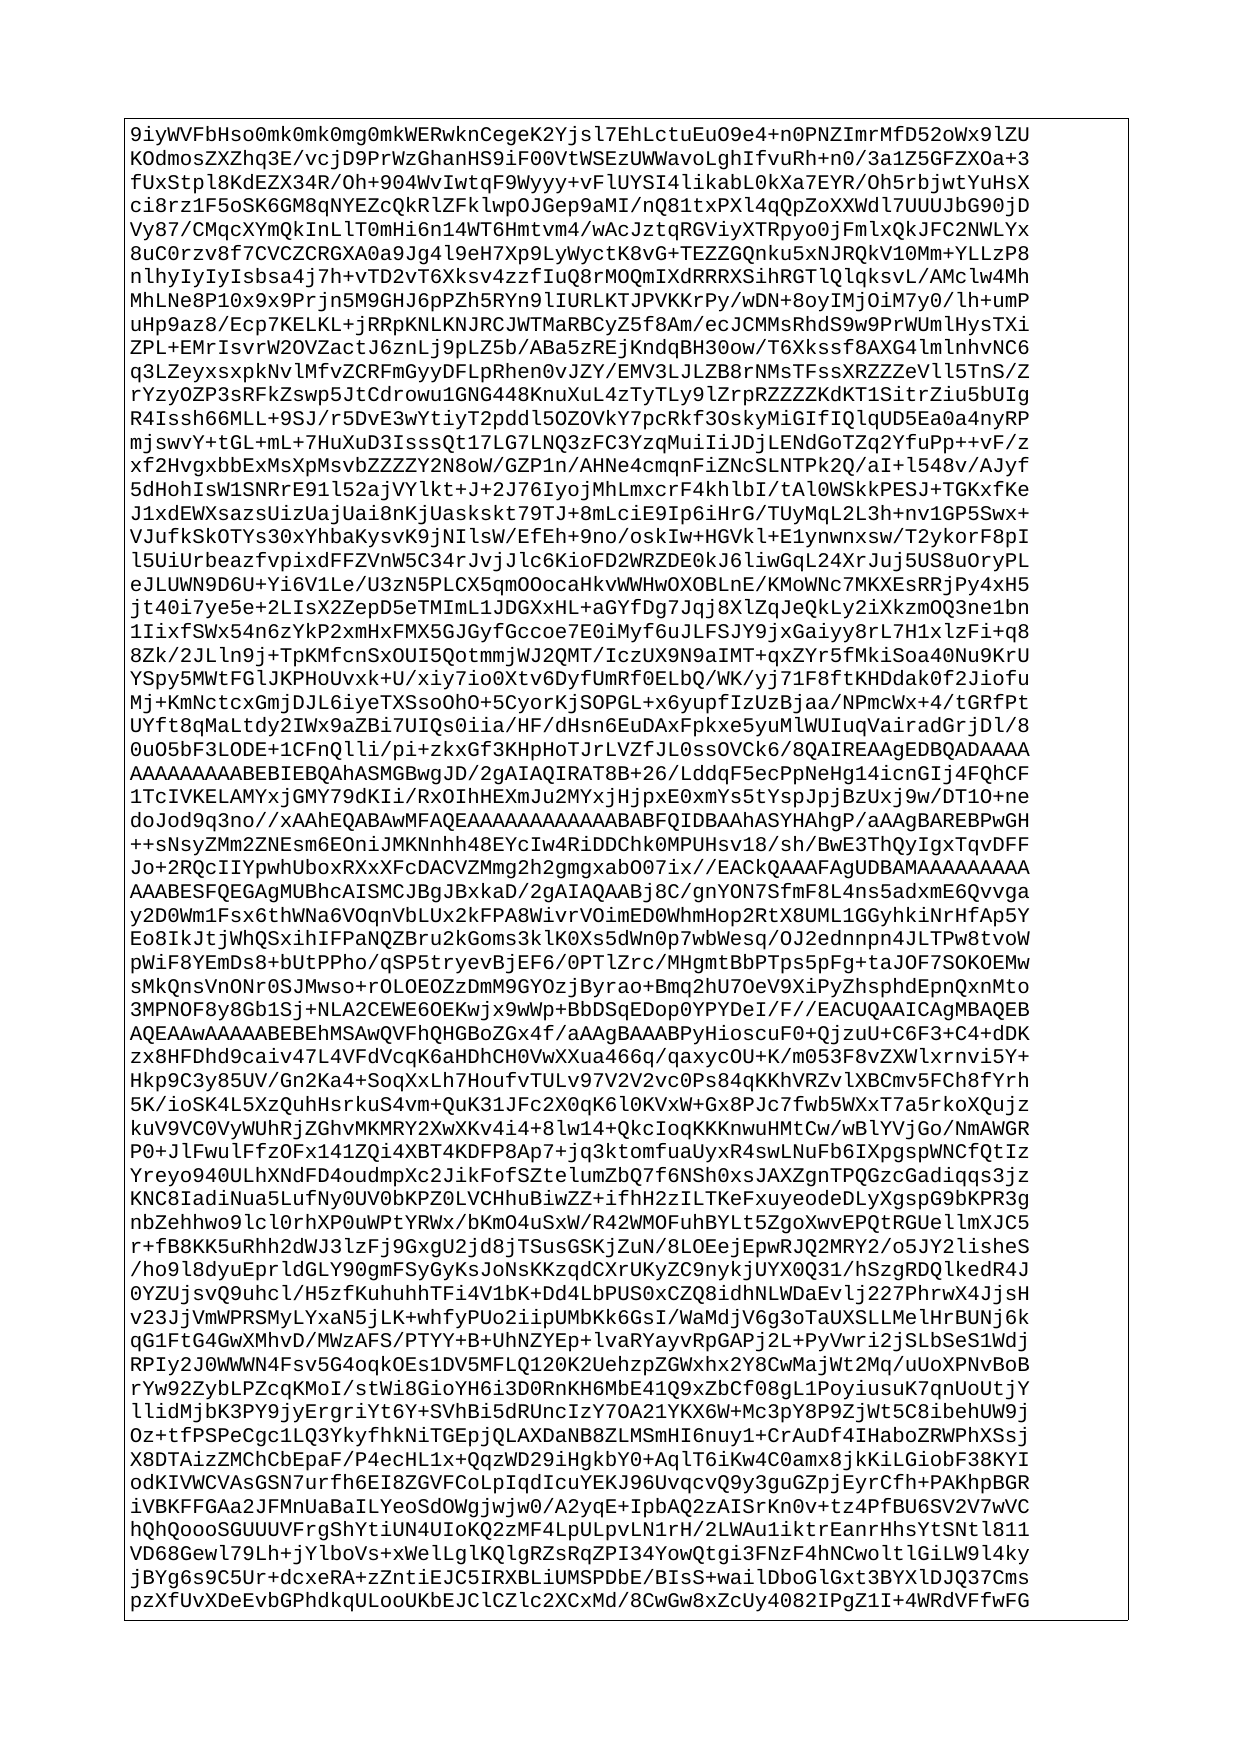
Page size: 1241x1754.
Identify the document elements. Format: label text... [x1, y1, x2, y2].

table_cell 9iyWVFbHso0mk0mk0mg0mkWERwknCegeK2Yjsl7EhLctuEuO9e4+n0PNZImrMfD52oWx9lZU KOdmosZXZhq3E/vcjD9PrWzGhanHS9iF00VtWSEzUWWavoLghIfvuRh+n0/3a1Z5GFZXOa+3 fUxStpl8KdEZX34R/Oh+904WvIwtqF9Wyyy+vFlUYSI4likabL0kXa7EYR/Oh5rbjwtYuHsX ci8rz1F5oSK6GM8qNYEZcQkRlZFklwpOJGep9aMI/nQ81txPXl4qQpZoXXWdl7UUUJbG90jD Vy87/CMqcXYmQkInLlT0mHi6n14WT6Hmtvm4/wAcJztqRGViyXTRpyo0jFmlxQkJFC2NWLYx 8uC0rzv8f7CVCZCRGXA0a9Jg4l9eH7Xp9LyWyctK8vG+TEZZGQnku5xNJRQkV10Mm+YLLzP8 nlhyIyIyIsbsa4j7h+vTD2vT6Xksv4zzfIuQ8rMOQmIXdRRRXSihRGTlQlqksvL/AMclw4Mh MhLNe8P10x9x9Prjn5M9GHJ6pPZh5RYn9lIURLKTJPVKKrPy/wDN+8oyIMjOiM7y0/lh+umP uHp9az8/Ecp7KELKL+jRRpKNLKNJRCJWTMaRBCyZ5f8Am/ecJCMMsRhdS9w9PrWUmlHysTXi ZPL+EMrIsvrW2OVZactJ6znLj9pLZ5b/ABa5zREjKndqBH30ow/T6Xkssf8AXG4lmlnhvNC6 q3LZeyxsxpkNvlMfvZCRFmGyyDFLpRhen0vJZY/EMV3LJLZB8rNMsTFssXRZZZeVll5TnS/Z rYzyOZP3sRFkZswp5JtCdrowu1GNG448KnuXuL4zTyTLy9lZrpRZZZZKdKT1SitrZiu5bUIg R4Issh66MLL+9SJ/r5DvE3wYtiyT2pddl5OZOVkY7pcRkf3OskyMiGIfIQlqUD5Ea0a4nyRP mjswvY+tGL+mL+7HuXuD3IsssQt17LG7LNQ3zFC3YzqMuiIiJDjLENdGoTZq2YfuPp++vF/z xf2HvgxbbExMsXpMsvbZZZZY2N8oW/GZP1n/AHNe4cmqnFiZNcSLNTPk2Q/aI+l548v/AJyf 5dHohIsW1SNRrE91l52ajVYlkt+J+2J76IyojMhLmxcrF4khlbI/tAl0WSkkPESJ+TGKxfKe J1xdEWXsazsUizUajUai8nKjUaskskt79TJ+8mLciE9Ip6iHrG/TUyMqL2L3h+nv1GP5Swx+ VJufkSkOTYs30xYhbaKysvK9jNIlsW/EfEh+9no/oskIw+HGVkl+E1ynwnxsw/T2ykorF8pI l5UiUrbeazfvpixdFFZVnW5C34rJvjJlc6KioFD2WRZDE0kJ6liwGqL24XrJuj5US8uOryPL eJLUWN9D6U+Yi6V1Le/U3zN5PLCX5qmOOocaHkvWWHwOXOBLnE/KMoWNc7MKXEsRRjPy4xH5 jt40i7ye5e+2LIsX2ZepD5eTMImL1JDGXxHL+aGYfDg7Jqj8XlZqJeQkLy2iXkzmOQ3ne1bn 1IixfSWx54n6zYkP2xmHxFMX5GJGyfGccoe7E0iMyf6uJLFSJY9jxGaiyy8rL7H1xlzFi+q8 8Zk/2JLln9j+TpKMfcnSxOUI5QotmmjWJ2QMT/IczUX9N9aIMT+qxZYr5fMkiSoa40Nu9KrU YSpy5MWtFGlJKPHoUvxk+U/xiy7io0Xtv6DyfUmRf0ELbQ/WK/yj71F8ftKHDdak0f2Jiofu Mj+KmNctcxGmjDJL6iyeTXSsoOhO+5CyorKjSOPGL+x6yupfIzUzBjaa/NPmcWx+4/tGRfPt UYft8qMaLtdy2IWx9aZBi7UIQs0iia/HF/dHsn6EuDAxFpkxe5yuMlWUIuqVairadGrjDl/8 0uO5bF3LODE+1CFnQlli/pi+zkxGf3KHpHoTJrLVZfJL0ssOVCk6/8QAIREAAgEDBQADAAAA AAAAAAAAABEBIEBQAhASMGBwgJD/2gAIAQIRAT8B+26/LddqF5ecPpNeHg14icnGIj4FQhCF 1TcIVKELAMYxjGMY79dKIi/RxOIhHEXmJu2MYxjHjpxE0xmYs5tYspJpjBzUxj9w/DT1O+ne doJod9q3no//xAAhEQABAwMFAQEAAAAAAAAAAAABABFQIDBAAhASYHAhgP/aAAgBAREBPwGH ++sNsyZMm2ZNEsm6EOniJMKNnhh48EYcIw4RiDDChk0MPUHsv18/sh/BwE3ThQyIgxTqvDFF Jo+2RQcIIYpwhUboxRXxXFcDACVZMmg2h2gmgxabO07ix//EACkQAAAFAgUDBAMAAAAAAAAA AAABESFQEGAgMUBhcAISMCJBgJBxkaD/2gAIAQAABj8C/gnYON7SfmF8L4ns5adxmE6Qvvga y2D0Wm1Fsx6thWNa6VOqnVbLUx2kFPA8WivrVOimED0WhmHop2RtX8UML1GGyhkiNrHfAp5Y Eo8IkJtjWhQSxihIFPaNQZBru2kGoms3klK0Xs5dWn0p7wbWesq/OJ2ednnpn4JLTPw8tvoW pWiF8YEmDs8+bUtPPho/qSP5tryevBjEF6/0PTlZrc/MHgmtBbPTps5pFg+taJOF7SOKOEMw sMkQnsVnONr0SJMwso+rOLOEOZzDmM9GYOzjByrao+Bmq2hU7OeV9XiPyZhsphdEpnQxnMto 3MPNOF8y8Gb1Sj+NLA2CEWE6OEKwjx9wWp+BbDSqEDop0YPYDeI/F//EACUQAAICAgMBAQEB AQEAAwAAAAABEBEhMSAwQVFhQHGBoZGx4f/aAAgBAAABPyHioscuF0+QjzuU+C6F3+C4+dDK zx8HFDhd9caiv47L4VFdVcqK6aHDhCH0VwXXua466q/qaxycOU+K/m053F8vZXWlxrnvi5Y+ Hkp9C3y85UV/Gn2Ka4+SoqXxLh7HoufvTULv97V2V2vc0Ps84qKKhVRZvlXBCmv5FCh8fYrh 5K/ioSK4L5XzQuhHsrkuS4vm+QuK31JFc2X0qK6l0KVxW+Gx8PJc7fwb5WXxT7a5rkoXQujz kuV9VC0VyWUhRjZGhvMKMRY2XwXKv4i4+8lw14+QkcIoqKKKnwuHMtCw/wBlYVjGo/NmAWGR P0+JlFwulFfzOFx141ZQi4XBT4KDFP8Ap7+jq3ktomfuaUyxR4swLNuFb6IXpgspWNCfQtIz Yreyo940ULhXNdFD4oudmpXc2JikFofSZtelumZbQ7f6NSh0xsJAXZgnTPQGzcGadiqqs3jz KNC8IadiNua5LufNy0UV0bKPZ0LVCHhuBiwZZ+ifhH2zILTKeFxuyeodeDLyXgspG9bKPR3g nbZehhwo9lcl0rhXP0uWPtYRWx/bKmO4uSxW/R42WMOFuhBYLt5ZgoXwvEPQtRGUellmXJC5 r+fB8KK5uRhh2dWJ3lzFj9GxgU2jd8jTSusGSKjZuN/8LOEejEpwRJQ2MRY2/o5JY2lisheS /ho9l8dyuEprldGLY90gmFSyGyKsJoNsKKzqdCXrUKyZC9nykjUYX0Q31/hSzgRDQlkedR4J 0YZUjsvQ9uhcl/H5zfKuhuhhTFi4V1bK+Dd4LbPUS0xCZQ8idhNLWDaEvlj227PhrwX4JjsH v23JjVmWPRSMyLYxaN5jLK+whfyPUo2iipUMbKk6GsI/WaMdjV6g3oTaUXSLLMelHrBUNj6k qG1FtG4GwXMhvD/MWzAFS/PTYY+B+UhNZYEp+lvaRYayvRpGAPj2L+PyVwri2jSLbSeS1Wdj RPIy2J0WWWN4Fsv5G4oqkOEs1DV5MFLQ120K2UehzpZGWxhx2Y8CwMajWt2Mq/uUoXPNvBoB rYw92ZybLPZcqKMoI/stWi8GioYH6i3D0RnKH6MbE41Q9xZbCf08gL1PoyiusuK7qnUoUtjY llidMjbK3PY9jyErgriYt6Y+SVhBi5dRUncIzY7OA21YKX6W+Mc3pY8P9ZjWt5C8ibehUW9j Oz+tfPSPeCgc1LQ3YkyfhkNiTGEpjQLAXDaNB8ZLMSmHI6nuy1+CrAuDf4IHaboZRWPhXSsj X8DTAizZMChCbEpaF/P4ecHL1x+QqzWD29iHgkbY0+AqlT6iKw4C0amx8jkKiLGiobF38KYI odKIVWCVAsGSN7urfh6EI8ZGVFCoLpIqdIcuYEKJ96UvqcvQ9y3guGZpjEyrCfh+PAKhpBGR iVBKFFGAa2JFMnUaBaILYeoSdOWgjwjw0/A2yqE+IpbAQ2zAISrKn0v+tz4PfBU6SV2V7wVC hQhQoooSGUUUVFrgShYtiUN4UIoKQ2zMF4LpULpvLN1rH/2LWAu1iktrEanrHhsYtSNtl811 VD68Gewl79Lh+jYlboVs+xWelLglKQlgRZsRqZPI34YowQtgi3FNzF4hNCwoltlGiLW9l4ky jBYg6s9C5Ur+dcxeRA+zZntiEJC5IRXBLiUMSPDbE/BIsS+wailDboGlGxt3BYXlDJQ37Cms pzXfUvXDeEvbGPhdkqULooUKbEJClCZlc2XCxMd/8CwGw8xZcUy4082IPgZ1I+4WRdVFfwFG [125, 119, 1128, 1620]
